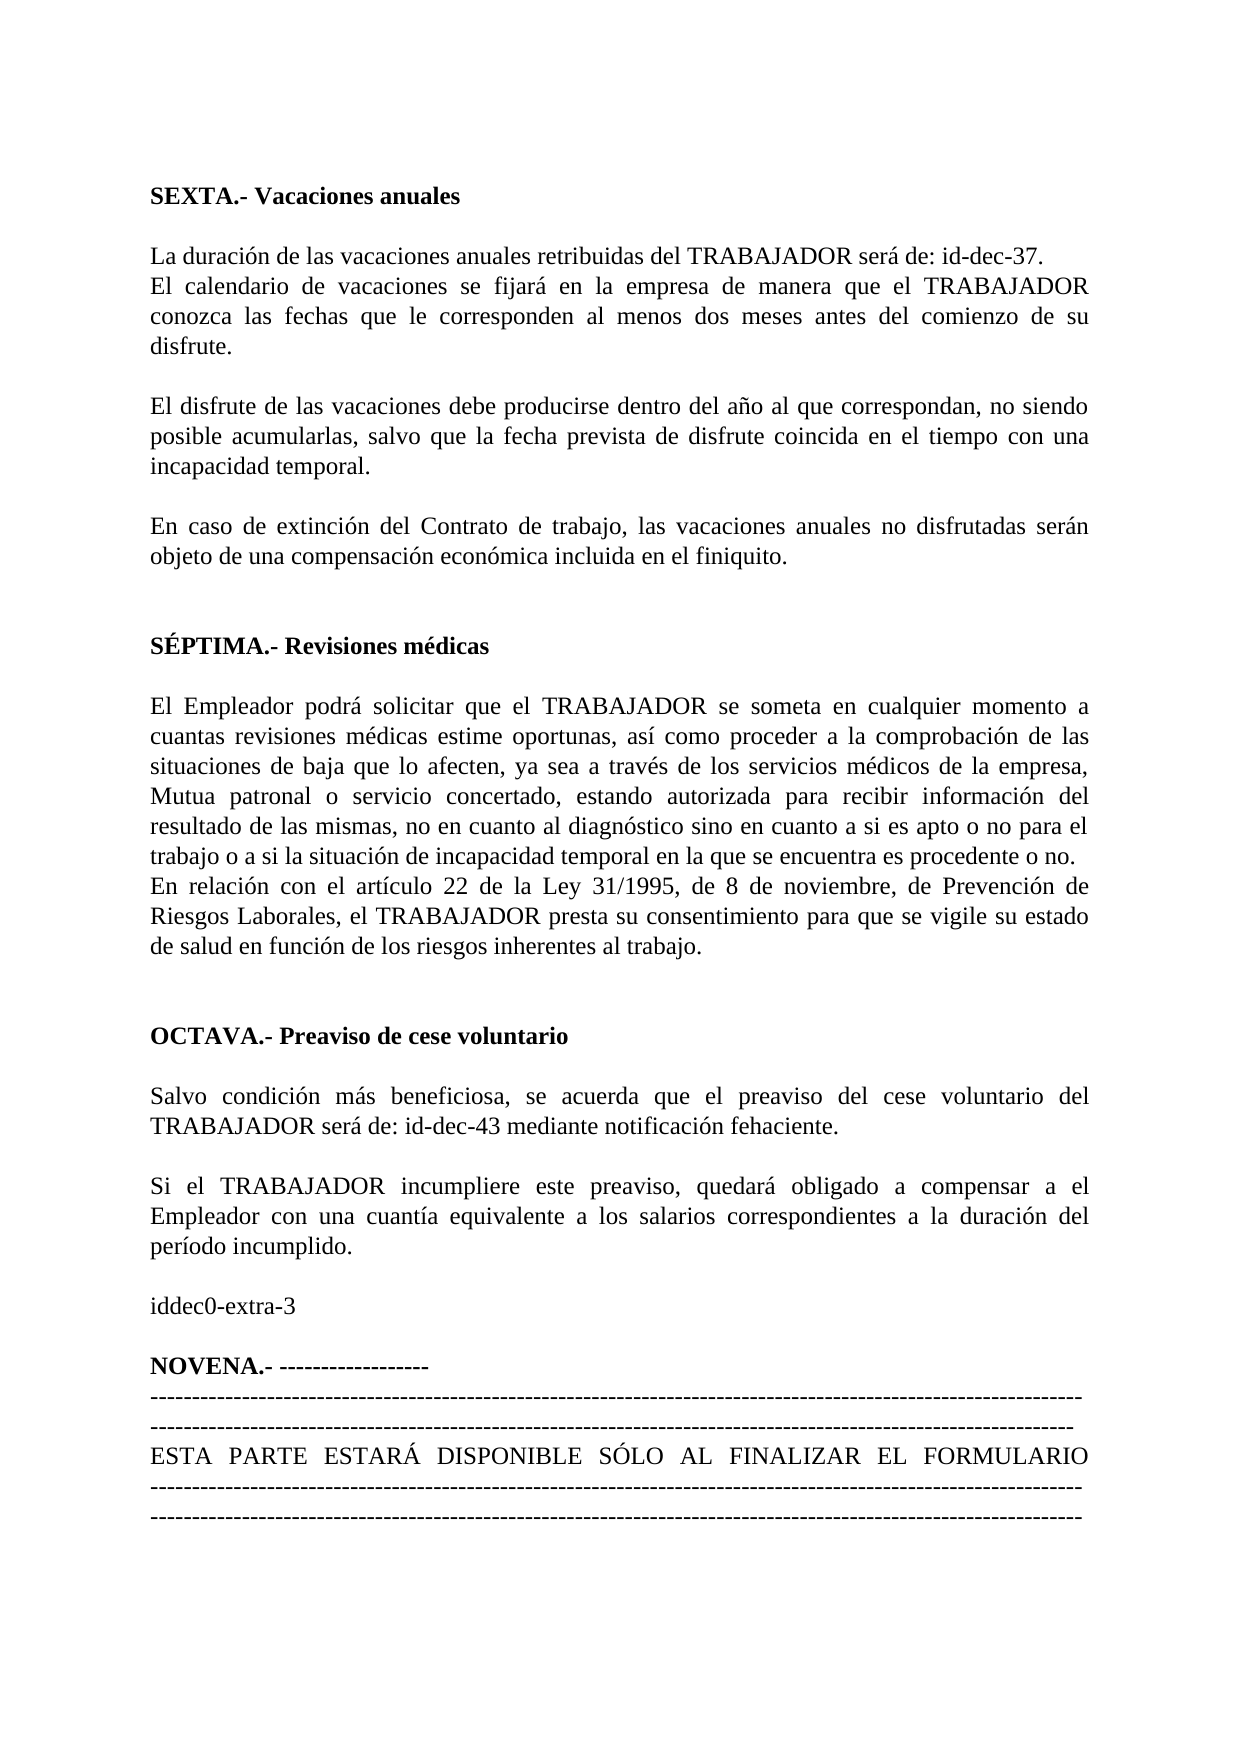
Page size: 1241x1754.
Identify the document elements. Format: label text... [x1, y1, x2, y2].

text El disfrute de las vacaciones debe producirse dentro del año al que correspondan, no siendo posible acumularlas, salvo que la fecha prevista de disfrute coincida en el tiempo con una incapacidad temporal. [150, 390, 1090, 480]
text Salvo condición más beneficiosa, se acuerda que el preaviso del cese voluntario del TRABAJADOR será de: id-dec-43 mediante notificación fehaciente. [150, 1080, 1090, 1140]
text El Empleador podrá solicitar que el TRABAJADOR se someta en cualquier momento a cuantas revisiones médicas estime oportunas, así como proceder a la comprobación de las situaciones de baja que lo afecten, ya sea a través de los servicios médicos de la empresa, Mutua patronal o servicio concertado, estando autorizada para recibir información del resultado de las mismas, no en cuanto al diagnóstico sino en cuanto a si es apto o no para el trabajo o a si la situación de incapacidad temporal en la que se encuentra es procedente o no. [150, 690, 1090, 870]
text La duración de las vacaciones anuales retribuidas del TRABAJADOR será de: id-dec-37. [150, 240, 1090, 270]
text iddec0-extra-3 [150, 1290, 1090, 1320]
text NOVENA.- ------------------ [150, 1350, 1090, 1380]
text En relación con el artículo 22 de la Ley 31/1995, de 8 de noviembre, de Prevención de Riesgos Laborales, el TRABAJADOR presta su consentimiento para que se vigile su estado de salud en función de los riesgos inherentes al trabajo. [150, 870, 1090, 960]
text En caso de extinción del Contrato de trabajo, las vacaciones anuales no disfrutadas serán objeto de una compensación económica incluida en el finiquito. [150, 510, 1090, 570]
text -------------------------------------------------------------------------------------------------------------------------------------------------------------------------------------------------------------------------------ESTA PARTE ESTARÁ DISPONIBLE SÓLO AL FINALIZAR EL FORMULARIO -------------------------------------------------------------------------------------------------------------------------------------------------------------------------------------------------------------------------------- [150, 1380, 1090, 1530]
text SEXTA.- Vacaciones anuales [150, 180, 1090, 210]
text El calendario de vacaciones se fijará en la empresa de manera que el TRABAJADOR conozca las fechas que le corresponden al menos dos meses antes del comienzo de su disfrute. [150, 270, 1090, 360]
text SÉPTIMA.- Revisiones médicas [150, 630, 1090, 660]
text Si el TRABAJADOR incumpliere este preaviso, quedará obligado a compensar a el Empleador con una cuantía equivalente a los salarios correspondientes a la duración del período incumplido. [150, 1170, 1090, 1260]
text OCTAVA.- Preaviso de cese voluntario [150, 1020, 1090, 1050]
